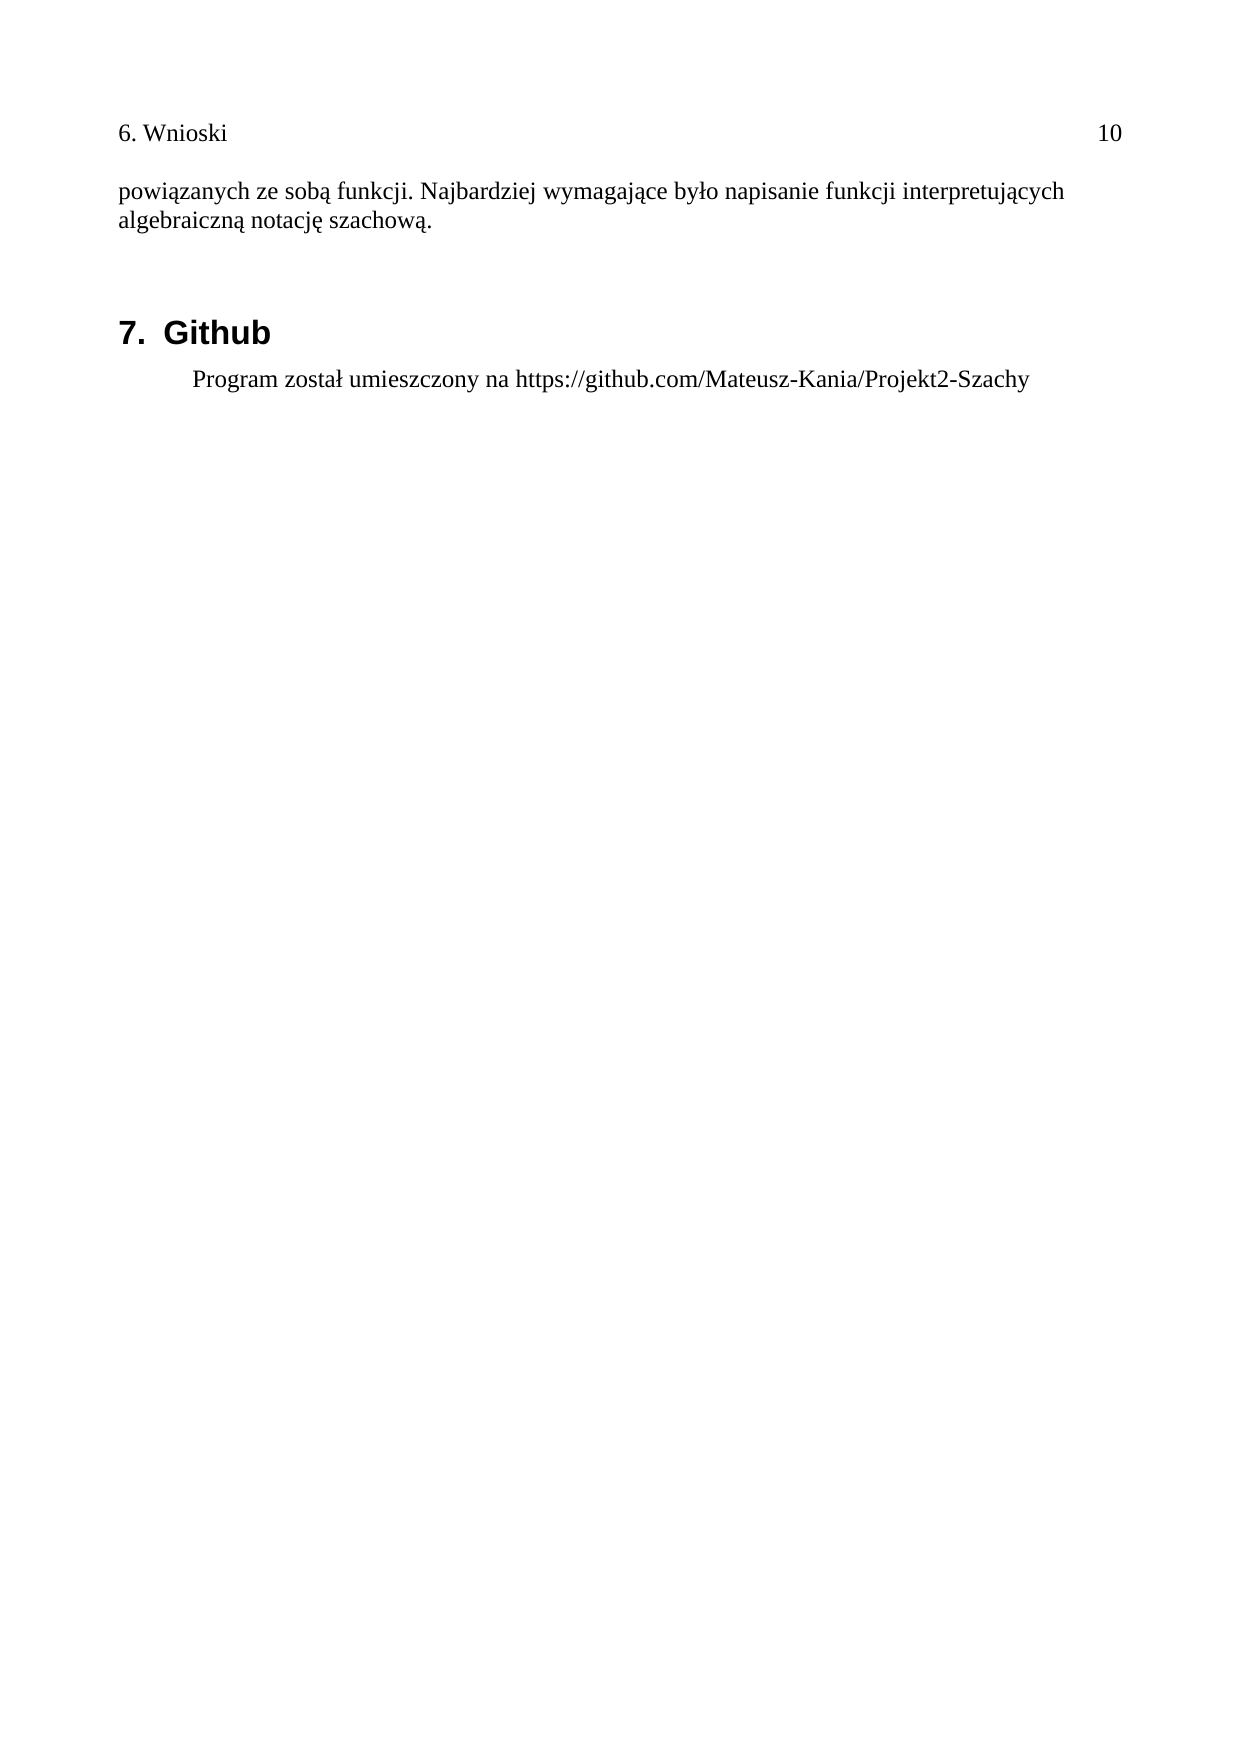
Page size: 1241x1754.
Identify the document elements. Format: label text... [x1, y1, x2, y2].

subtitle 7. Github [118, 313, 1122, 351]
text powiązanych ze sobą funkcji. Najbardziej wymagające było napisanie funkcji interpretujących algebraiczną notację szachową. [118, 176, 1122, 234]
text Program został umieszczony na https://github.com/Mateusz-Kania/Projekt2-Szachy [118, 364, 1122, 392]
